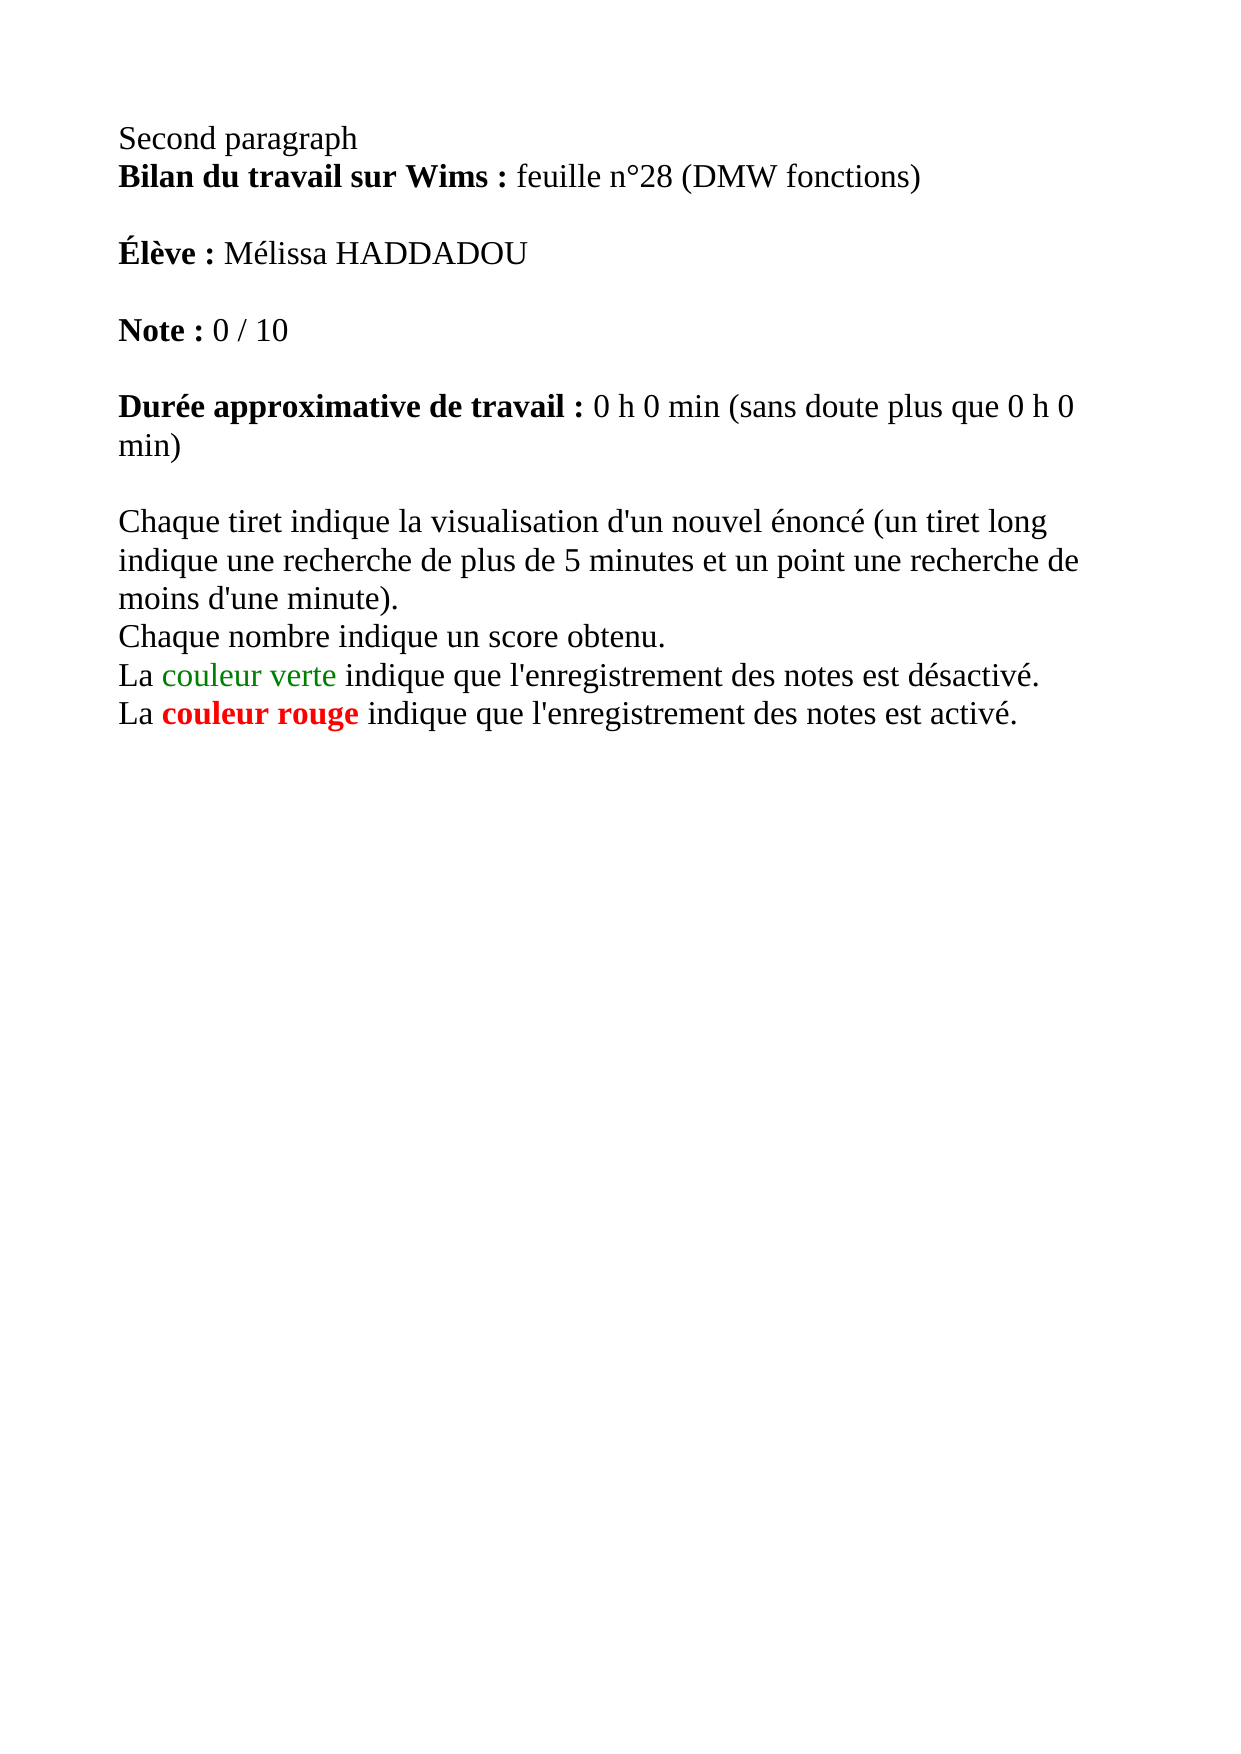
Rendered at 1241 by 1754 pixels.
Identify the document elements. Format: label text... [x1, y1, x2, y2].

text Durée approximative de travail : 0 h 0 min (sans doute plus que 0 h 0 min) [118, 386, 1122, 463]
text Bilan du travail sur Wims : feuille n°28 (DMW fonctions) [118, 156, 1122, 195]
text Élève : Mélissa HADDADOU [118, 233, 1122, 271]
text Second paragraph [118, 118, 1122, 156]
text La couleur verte indique que l'enregistrement des notes est désactivé. [118, 655, 1122, 693]
text Note : 0 / 10 [118, 310, 1122, 348]
text Chaque tiret indique la visualisation d'un nouvel énoncé (un tiret long indique une recherche de plus de 5 minutes et un point une recherche de moins d'une minute). [118, 501, 1122, 616]
text La couleur rouge indique que l'enregistrement des notes est activé. [118, 693, 1122, 731]
text Chaque nombre indique un score obtenu. [118, 616, 1122, 655]
